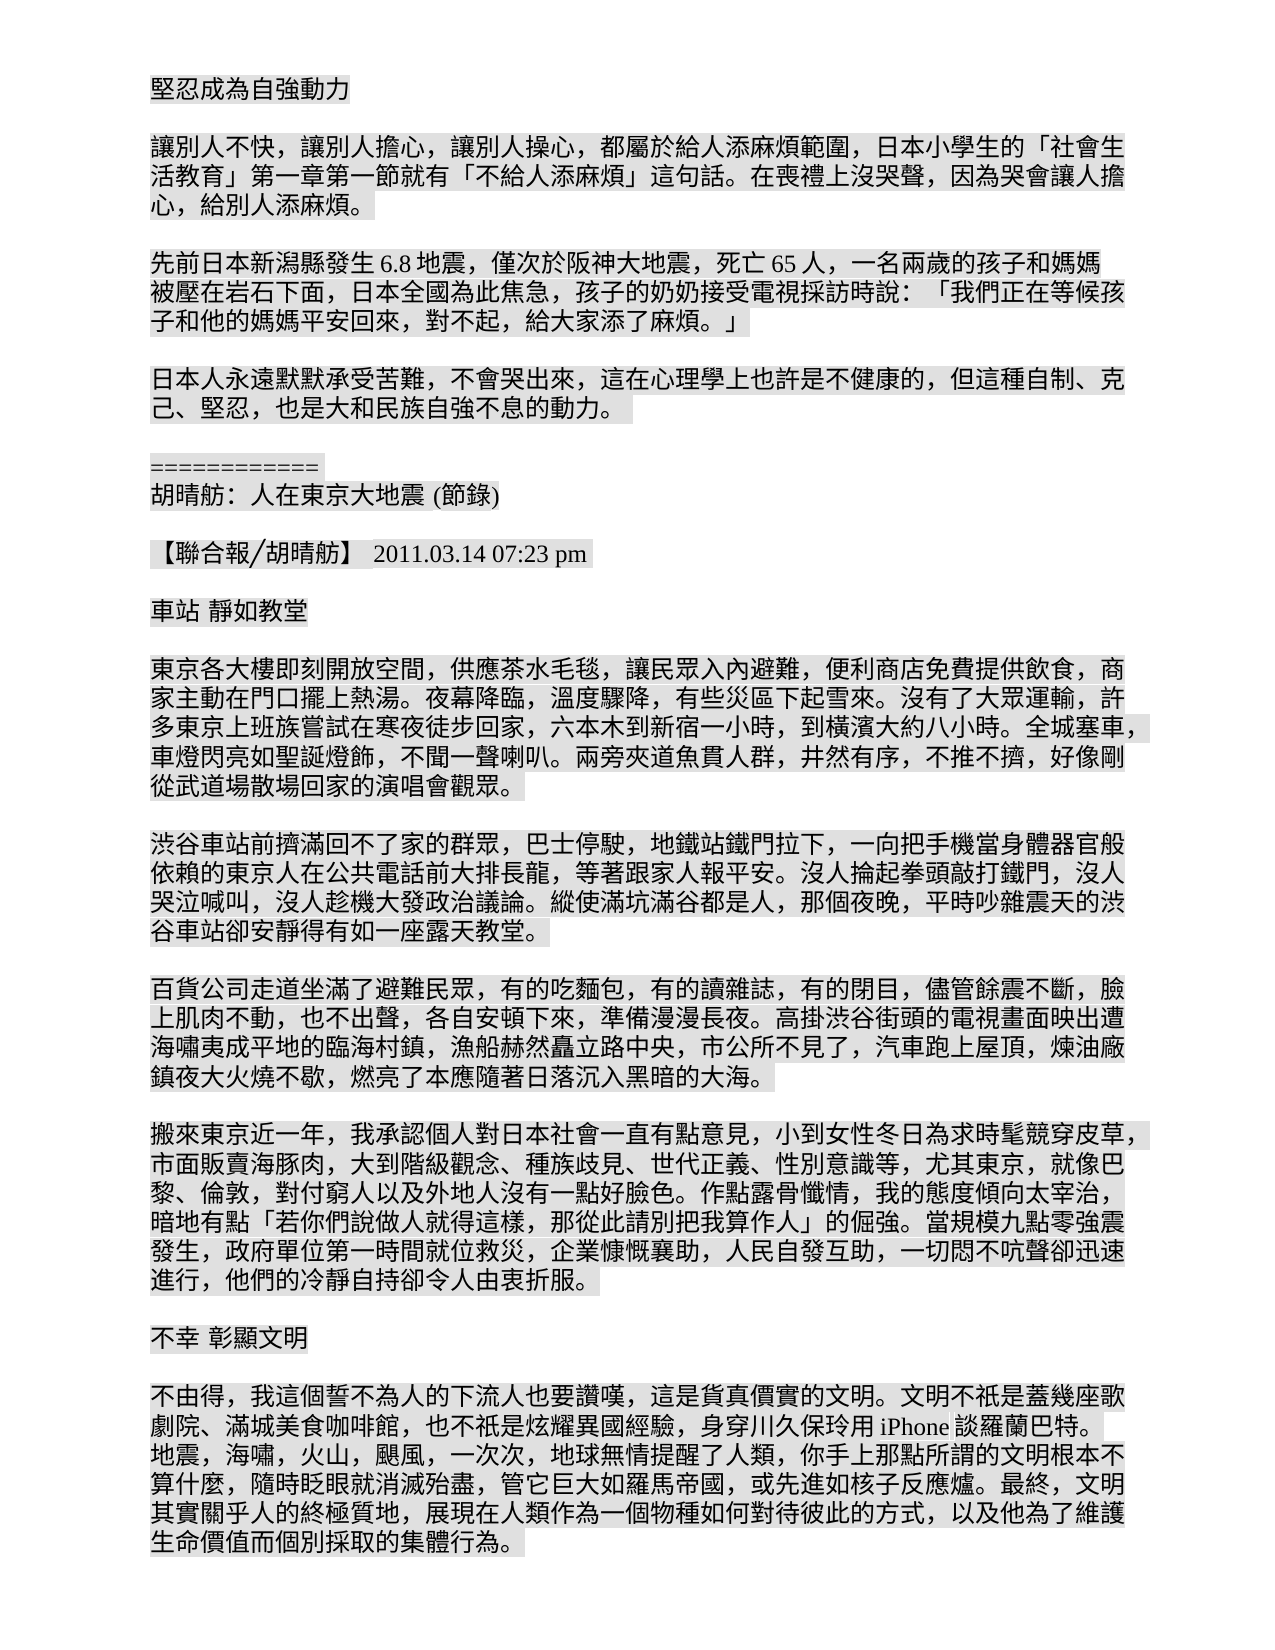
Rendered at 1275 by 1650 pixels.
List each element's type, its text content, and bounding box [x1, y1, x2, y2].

text 做為一個嚮往野蠻的現代人,對於馴化總是帶點排斥,例如像英國那樣的井然有序按步就班,一切都在計劃中,實在有點令人那個. 忘了是哪位英國人說的了(搞不好是我自己說的),英國人連要不要感動恐怕都得依規定辦事. 天啊,真可怕(或天啊好爽),我該尖叫嗎? 這事實上由不得我,尖叫或不尖叫,that is the question. 但馴化的反面理應是類似印度那樣的 "自然" 社會,而絕對不是像台灣這樣的一種窩囊猥瑣躁動自私毫無規矩. 每出門一次,移民之心就加強一分,每天跟這一堆自私躁動的人渣相聚於小島上,實在苦不堪言. 最近給車子保了兩千五百萬的第三責任險,因為活著沒出事是僥倖,撞車或被車撞恐怕才是註定早晚會發生的事. 好好的路他不好好開,偏要衝要搶要逼迫你超速. 除非他精神失常根本缺乏認知判斷能力,或是他家正好有人需要CPR,否則實在沒有理由要那樣子開車或騎車. 在英國開車,每天忙著揮手感謝或比大拇指,因為大家都在忙著讓路,你讓我,我讓你,看誰最會讓;有時在繁忙的十字路口讓路讓到都沒有車子敢動,全停了下來,因為分不清誰在讓誰了. 但在台灣開車卻不是忙著比大拇指讚美或感謝其他駕駛人,而是忙著比中指. 不過當然是偷偷比,萬一讓對方看到你比中指,就有可能會被砍被揍被砸車. 在英國十年,我不曾見過一場車禍,在台灣我一年見到的車禍少說也有50次到100 次,差不多是平均一個禮拜就會見到一次至兩次,而且往往伴隨武打場面. 過去有人說,要看一個國家的文明,要先看他的公共廁所;但我倒覺得這樣看不準;不妨看人們怎麼說話怎麼開車,恐怕還要更加準確許多. 你看,一堆日本人或一堆英國人共處一室,例如車站或車廂內或餐廳,往往安靜得連呼吸都不敢太大聲,深怕打擾別人. 但在台灣或只要有同胞出沒的地方,人不用很多,有時只要兩個就足以讓你痛不欲生,強迫你收聽他家大大小小每件事以及每句對話. 這樣一種民族,稍有不順便哭天搶地,彷彿天崩地裂;只不過是鼻屎大的一點事,也往往表現得好像天大地大那樣非得眾人為之臣服或全世界都該聆聽並且為之垂淚為之彌補為之開河開路不可. 我對文明深度有著這樣一種理解,個人越顯得渺小越是安靜而微不足道,文明就越是深厚. 在這個意義上,印度是偉大的,德國日本英國當然也是,他們不會以為個人的痛苦重要到需要經常去打擾別人,更不用說動輒哭天搶地或爭先恐後哭爸哭母. 平常在公共場所,不管是在什麼地方,我只要讓旁人聽見我講話的聲音或內容,我就會覺得羞愧萬分很可恥. 畢竟一個人實在沒有什麼重要的事會重要到需要去干擾一個陌生人的耳根清靜. 出於歷史上大屠殺與侵略中國的因素,我非常討厭日本這個國家,但我從來不曾因此失去對於這個民族的尊敬; 相反地,我對於中國懷有很深的同胞之情,但我對於華人這個民族卻缺乏敬意;除了鈔票數量崛起,我真的不知道中國還崛起了什麼. 海嘯摧毀萬物,力量很大,但或許仍然還是有著一種無聲無息的力量,默然之間,似乎要比海嘯還要強大. 陳真2011. 03.16.(若雪紀念日) ====================== 司馬觀點：不會哭的日本人（江春男） 蘋果日報2011年 03月16日 從日本千葉到仙台和宮城長達400公里公路上，汽車排成長龍，人人急著回家尋找親人，但不管心情如何焦慮，沒有人插隊或超速，加油站採取限量供應，排隊1、2小時只能買到10公升汽油，限量供應飲用水的學校，限量出售礦泉水的超市，限時開放的公廁，到處可見排數百公尺人群，一切都在等待和忍耐。 法律禁給人添麻煩 避難所一名婦人請求援助時，沒有呼喊，她只低著頭說：「我聯絡不到我的丈夫。」日本人從小就被教育不要打擾別人，不要麻煩別人，日本47個都道府縣制定了「防止打擾條例」，用法律禁止「給別人添麻煩的行為」，地鐵廣播整天都在播放請不要伸腿以免妨礙別人的內容。 三年前韓國釜山射擊場火災導致10名日本旅客遇難，來到釜山的家屬們沒有大聲痛哭，只是跪地低聲啜泣，他們認為表露自己的悲痛會打擾別人，所以日本葬禮很安靜，安靜也代表尊嚴。2004年一名日本人被伊拉克激進組織綁架，輿論一片擔憂，最後他慘遭殺害，他的家人發表聲明說：「對不起，給大家添麻煩了。」 堅忍成為自強動力 讓別人不快，讓別人擔心，讓別人操心，都屬於給人添麻煩範圍，日本小學生的「社會生活教育」第一章第一節就有「不給人添麻煩」這句話。在喪禮上沒哭聲，因為哭會讓人擔心，給別人添麻煩。 先前日本新潟縣發生6.8地震，僅次於阪神大地震，死亡65人，一名兩歲的孩子和媽媽被壓在岩石下面，日本全國為此焦急，孩子的奶奶接受電視採訪時說：「我們正在等候孩子和他的媽媽平安回來，對不起，給大家添了麻煩。」 日本人永遠默默承受苦難，不會哭出來，這在心理學上也許是不健康的，但這種自制、克己、堅忍，也是大和民族自強不息的動力。 ============ 胡晴舫：人在東京大地震 (節錄) 【聯合報╱胡晴舫】 2011.03.14 07:23 pm 車站 靜如教堂 東京各大樓即刻開放空間，供應茶水毛毯，讓民眾入內避難，便利商店免費提供飲食，商家主動在門口擺上熱湯。夜幕降臨，溫度驟降，有些災區下起雪來。沒有了大眾運輸，許多東京上班族嘗試在寒夜徒步回家，六本木到新宿一小時，到橫濱大約八小時。全城塞車，車燈閃亮如聖誕燈飾，不聞一聲喇叭。兩旁夾道魚貫人群，井然有序，不推不擠，好像剛從武道場散場回家的演唱會觀眾。 渋谷車站前擠滿回不了家的群眾，巴士停駛，地鐵站鐵門拉下，一向把手機當身體器官般依賴的東京人在公共電話前大排長龍，等著跟家人報平安。沒人掄起拳頭敲打鐵門，沒人哭泣喊叫，沒人趁機大發政治議論。縱使滿坑滿谷都是人，那個夜晚，平時吵雜震天的渋谷車站卻安靜得有如一座露天教堂。 百貨公司走道坐滿了避難民眾，有的吃麵包，有的讀雜誌，有的閉目，儘管餘震不斷，臉上肌肉不動，也不出聲，各自安頓下來，準備漫漫長夜。高掛渋谷街頭的電視畫面映出遭海嘯夷成平地的臨海村鎮，漁船赫然矗立路中央，市公所不見了，汽車跑上屋頂，煉油廠鎮夜大火燒不歇，燃亮了本應隨著日落沉入黑暗的大海。 搬來東京近一年，我承認個人對日本社會一直有點意見，小到女性冬日為求時髦競穿皮草，市面販賣海豚肉，大到階級觀念、種族歧見、世代正義、性別意識等，尤其東京，就像巴黎、倫敦，對付窮人以及外地人沒有一點好臉色。作點露骨懺情，我的態度傾向太宰治，暗地有點「若你們說做人就得這樣，那從此請別把我算作人」的倔強。當規模九點零強震發生，政府單位第一時間就位救災，企業慷慨襄助，人民自發互助，一切悶不吭聲卻迅速進行，他們的冷靜自持卻令人由衷折服。 不幸 彰顯文明 不由得，我這個誓不為人的下流人也要讚嘆，這是貨真價實的文明。文明不祇是蓋幾座歌劇院、滿城美食咖啡館，也不祇是炫耀異國經驗，身穿川久保玲用iPhone談羅蘭巴特。地震，海嘯，火山，颶風，一次次，地球無情提醒了人類，你手上那點所謂的文明根本不算什麼，隨時眨眼就消滅殆盡，管它巨大如羅馬帝國，或先進如核子反應爐。最終，文明其實關乎人的終極質地，展現在人類作為一個物種如何對待彼此的方式，以及他為了維護生命價值而個別採取的集體行為。 甚至，文明即將大規模毀滅的那一刻，真正的文明才以一個「人」的形象顯現。我有幸在不幸時刻見識了日本的文明。 （作者為作家） ===================== 台媒赴日採訪表現差 網友批：不意外！ 新頭殼newtalk 2011.03.15 楊宗興/台北報導 日本遭逢世紀強震，台灣不少媒體也冒險「挺進」災區採訪，為台灣帶回第一手的地震消息，不過卻有媒體報導，不少台灣媒體在日本採訪「水土不服」，用在台灣死纏爛打的功夫，在東京車站內追逐受訪者，最後遭到日本警方制止。對於台灣媒體的表現，網路上一片撻伐，並有不少網友直言：「不意外」，也有人痛批：「丟臉丟到國外去了！」 雖然日本政府已經呼籲外國媒體盡量不要進入災區干擾救災，但還是有不少台灣媒體派員進入災區報導。 根據中央社報導，台灣記者把在台灣的採訪習慣帶到日本踢到鐵板，在東京羽田機場準備採訪台灣派去日本的救難隊，機場人員馬上拉出「ㄇ」字型採訪區，讓不少台灣媒體抱怨拍不到好畫面，顯然台灣的採訪習慣在日本難免「水土不服」。 不過雖然在機場配合日本方面的採訪安排，但是當場景移到東京車站內，眾媒體準備採訪撤離的台灣留學生時，就遭到車站人員以嚴肅口吻要求不要攝影。車站人員怕台灣記者不黯日語，還準備了「禁止攝影」的手舉牌，甚至請來警方維持秩序，才遏止住台灣記者追逐不願受訪的留學生之脫序行徑。台灣記者無處不拍的採訪習慣再次踢到鐵板，也讓日本人見識到台灣媒體的活動力。 另外一則名為「笨蛋記者笨蛋問題」的電視新聞影片遭網友PO上Youtube，裡頭一名電視台女記者問一位東京機場的外國旅客在機場等了多久？這位旅客回答：「大概33小時」，只見女記者再次提問：「是一天還是兩天？」該名旅客只好尷尬回答：「大概是一天半吧！」影片後半段這名記者又問一位台籍旅客地震時在做什麼？台灣旅客只能回答：「逃命啊！」 這段影片在網路上引發網友熱烈討論，不少網友對台灣記者的表現感到「不意外」，有網友認為台灣記者只會問蠢問題，根本沒有專業素養；網友甚至諷刺說：「真的手沒斷嘴巴會說話就可以當記者了喔？」也有不少網友對台灣媒體記者在日本的表現感到羞愧，認為這根本是丟臉丟到國外去。 影片說明：台灣記者在東京採訪旅客受到地震影響的新聞，遭網友集結成「笨蛋記者笨蛋問題」的影片內容。[完整的影音請至 http://newtalk.tw/news_read.php?oid=12777] [150, 75, 1125, 1557]
